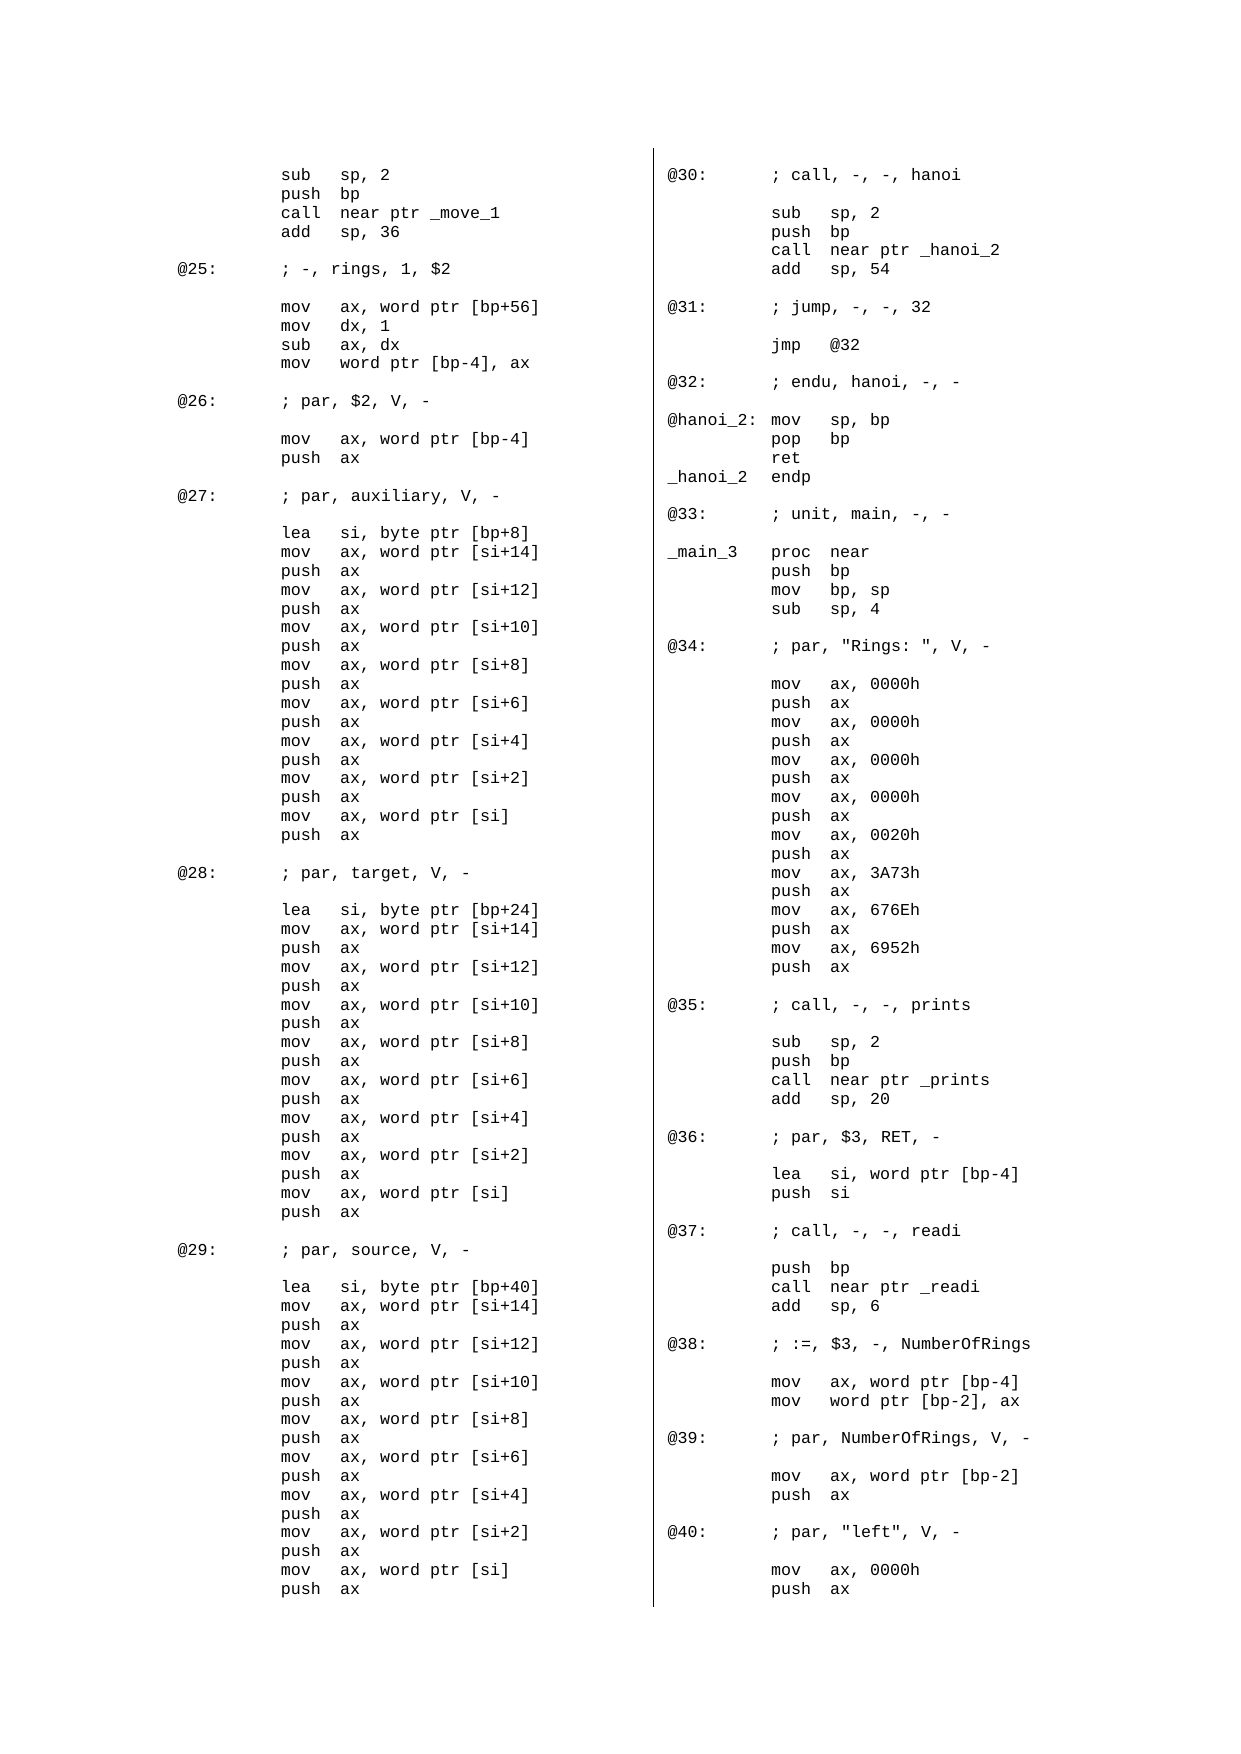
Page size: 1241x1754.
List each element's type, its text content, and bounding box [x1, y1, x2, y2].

text mov ax, word ptr [si+6] [177, 694, 638, 713]
text add sp, 54 [667, 261, 1063, 280]
text lea si, byte ptr [bp+8] [177, 525, 638, 544]
text push ax [177, 676, 638, 694]
text jmp @32 [667, 336, 1063, 355]
text lea si, byte ptr [bp+24] [177, 902, 638, 921]
text sub sp, 2 [667, 1034, 1063, 1053]
text push ax [177, 1430, 638, 1449]
text mov ax, word ptr [si+14] [177, 921, 638, 939]
text call near ptr _readi [667, 1279, 1063, 1298]
text push ax [177, 1354, 638, 1373]
text sub ax, dx [177, 336, 638, 355]
text call near ptr _prints [667, 1072, 1063, 1090]
text lea si, word ptr [bp-4] [667, 1166, 1063, 1185]
text _main_3 proc near [667, 544, 1063, 562]
text push bp [667, 1260, 1063, 1279]
text push ax [177, 562, 638, 581]
text push ax [177, 977, 638, 996]
text @40: ; par, "left", V, - [667, 1524, 1063, 1543]
text call near ptr _hanoi_2 [667, 242, 1063, 261]
text push ax [667, 732, 1063, 751]
text mov ax, 0000h [667, 789, 1063, 808]
text @27: ; par, auxiliary, V, - [177, 487, 638, 506]
text mov word ptr [bp-2], ax [667, 1392, 1063, 1411]
text @31: ; jump, -, -, 32 [667, 298, 1063, 317]
text mov ax, 0000h [667, 1562, 1063, 1581]
text push ax [177, 1166, 638, 1185]
text mov ax, 0020h [667, 826, 1063, 845]
text push ax [177, 751, 638, 770]
text mov ax, word ptr [si+2] [177, 1524, 638, 1543]
text mov ax, word ptr [si+8] [177, 657, 638, 676]
text add sp, 36 [177, 223, 638, 242]
text mov ax, word ptr [si+4] [177, 732, 638, 751]
text mov ax, word ptr [si+12] [177, 581, 638, 600]
text push ax [667, 1486, 1063, 1505]
text push ax [177, 1015, 638, 1034]
text @29: ; par, source, V, - [177, 1241, 638, 1260]
text push ax [667, 958, 1063, 977]
text @35: ; call, -, -, prints [667, 996, 1063, 1015]
text push bp [667, 223, 1063, 242]
text push ax [177, 600, 638, 619]
text push ax [667, 694, 1063, 713]
text push ax [667, 770, 1063, 789]
text push ax [177, 1317, 638, 1336]
text push ax [177, 449, 638, 468]
text mov ax, word ptr [si+4] [177, 1109, 638, 1128]
text mov ax, 6952h [667, 939, 1063, 958]
text mov ax, 0000h [667, 676, 1063, 694]
text sub sp, 4 [667, 600, 1063, 619]
text mov ax, word ptr [si+14] [177, 1298, 638, 1317]
text _hanoi_2 endp [667, 468, 1063, 487]
text push ax [177, 826, 638, 845]
text push bp [177, 185, 638, 204]
text push si [667, 1185, 1063, 1203]
text mov ax, 0000h [667, 713, 1063, 732]
text mov dx, 1 [177, 317, 638, 336]
text push bp [667, 1053, 1063, 1072]
text push ax [177, 789, 638, 808]
text mov word ptr [bp-4], ax [177, 355, 638, 374]
text mov ax, 676Eh [667, 902, 1063, 921]
text push ax [667, 1581, 1063, 1599]
text push ax [177, 713, 638, 732]
text mov ax, word ptr [si+10] [177, 1373, 638, 1392]
text lea si, byte ptr [bp+40] [177, 1279, 638, 1298]
text @28: ; par, target, V, - [177, 864, 638, 883]
text mov ax, word ptr [si+10] [177, 996, 638, 1015]
text push ax [667, 921, 1063, 939]
text add sp, 20 [667, 1090, 1063, 1109]
text @38: ; :=, $3, -, NumberOfRings [667, 1336, 1063, 1354]
text mov ax, word ptr [si] [177, 1185, 638, 1203]
text push bp [667, 562, 1063, 581]
text @26: ; par, $2, V, - [177, 393, 638, 412]
text ret [667, 449, 1063, 468]
text mov ax, word ptr [si+14] [177, 544, 638, 562]
text @25: ; -, rings, 1, $2 [177, 261, 638, 280]
text push ax [667, 883, 1063, 902]
text mov ax, 3A73h [667, 864, 1063, 883]
text mov ax, word ptr [bp-4] [177, 431, 638, 449]
text mov ax, word ptr [si] [177, 808, 638, 826]
text mov ax, word ptr [si+2] [177, 770, 638, 789]
text mov ax, word ptr [si+10] [177, 619, 638, 638]
text sub sp, 2 [667, 204, 1063, 223]
text push ax [177, 1203, 638, 1222]
text push ax [177, 1128, 638, 1147]
text @33: ; unit, main, -, - [667, 506, 1063, 525]
text mov ax, word ptr [si+6] [177, 1449, 638, 1467]
text mov ax, word ptr [si+6] [177, 1072, 638, 1090]
text push ax [177, 939, 638, 958]
text @37: ; call, -, -, readi [667, 1222, 1063, 1241]
text @32: ; endu, hanoi, -, - [667, 374, 1063, 393]
text @39: ; par, NumberOfRings, V, - [667, 1430, 1063, 1449]
text push ax [177, 1581, 638, 1599]
text mov bp, sp [667, 581, 1063, 600]
text add sp, 6 [667, 1298, 1063, 1317]
text mov ax, word ptr [si+2] [177, 1147, 638, 1166]
text push ax [177, 638, 638, 657]
text push ax [667, 845, 1063, 864]
text push ax [177, 1392, 638, 1411]
text call near ptr _move_1 [177, 204, 638, 223]
text push ax [177, 1543, 638, 1562]
text mov ax, word ptr [bp-2] [667, 1467, 1063, 1486]
text push ax [667, 808, 1063, 826]
text pop bp [667, 431, 1063, 449]
text mov ax, word ptr [bp+56] [177, 298, 638, 317]
text @hanoi_2: mov sp, bp [667, 412, 1063, 431]
text mov ax, word ptr [si+12] [177, 1336, 638, 1354]
text push ax [177, 1467, 638, 1486]
text mov ax, word ptr [si] [177, 1562, 638, 1581]
text mov ax, word ptr [si+12] [177, 958, 638, 977]
text mov ax, word ptr [si+8] [177, 1034, 638, 1053]
text push ax [177, 1090, 638, 1109]
text sub sp, 2 [177, 167, 638, 185]
text mov ax, word ptr [bp-4] [667, 1373, 1063, 1392]
text mov ax, word ptr [si+8] [177, 1411, 638, 1430]
text mov ax, 0000h [667, 751, 1063, 770]
text @30: ; call, -, -, hanoi [667, 167, 1063, 185]
text @36: ; par, $3, RET, - [667, 1128, 1063, 1147]
text push ax [177, 1505, 638, 1524]
text mov ax, word ptr [si+4] [177, 1486, 638, 1505]
text @34: ; par, "Rings: ", V, - [667, 638, 1063, 657]
text push ax [177, 1053, 638, 1072]
